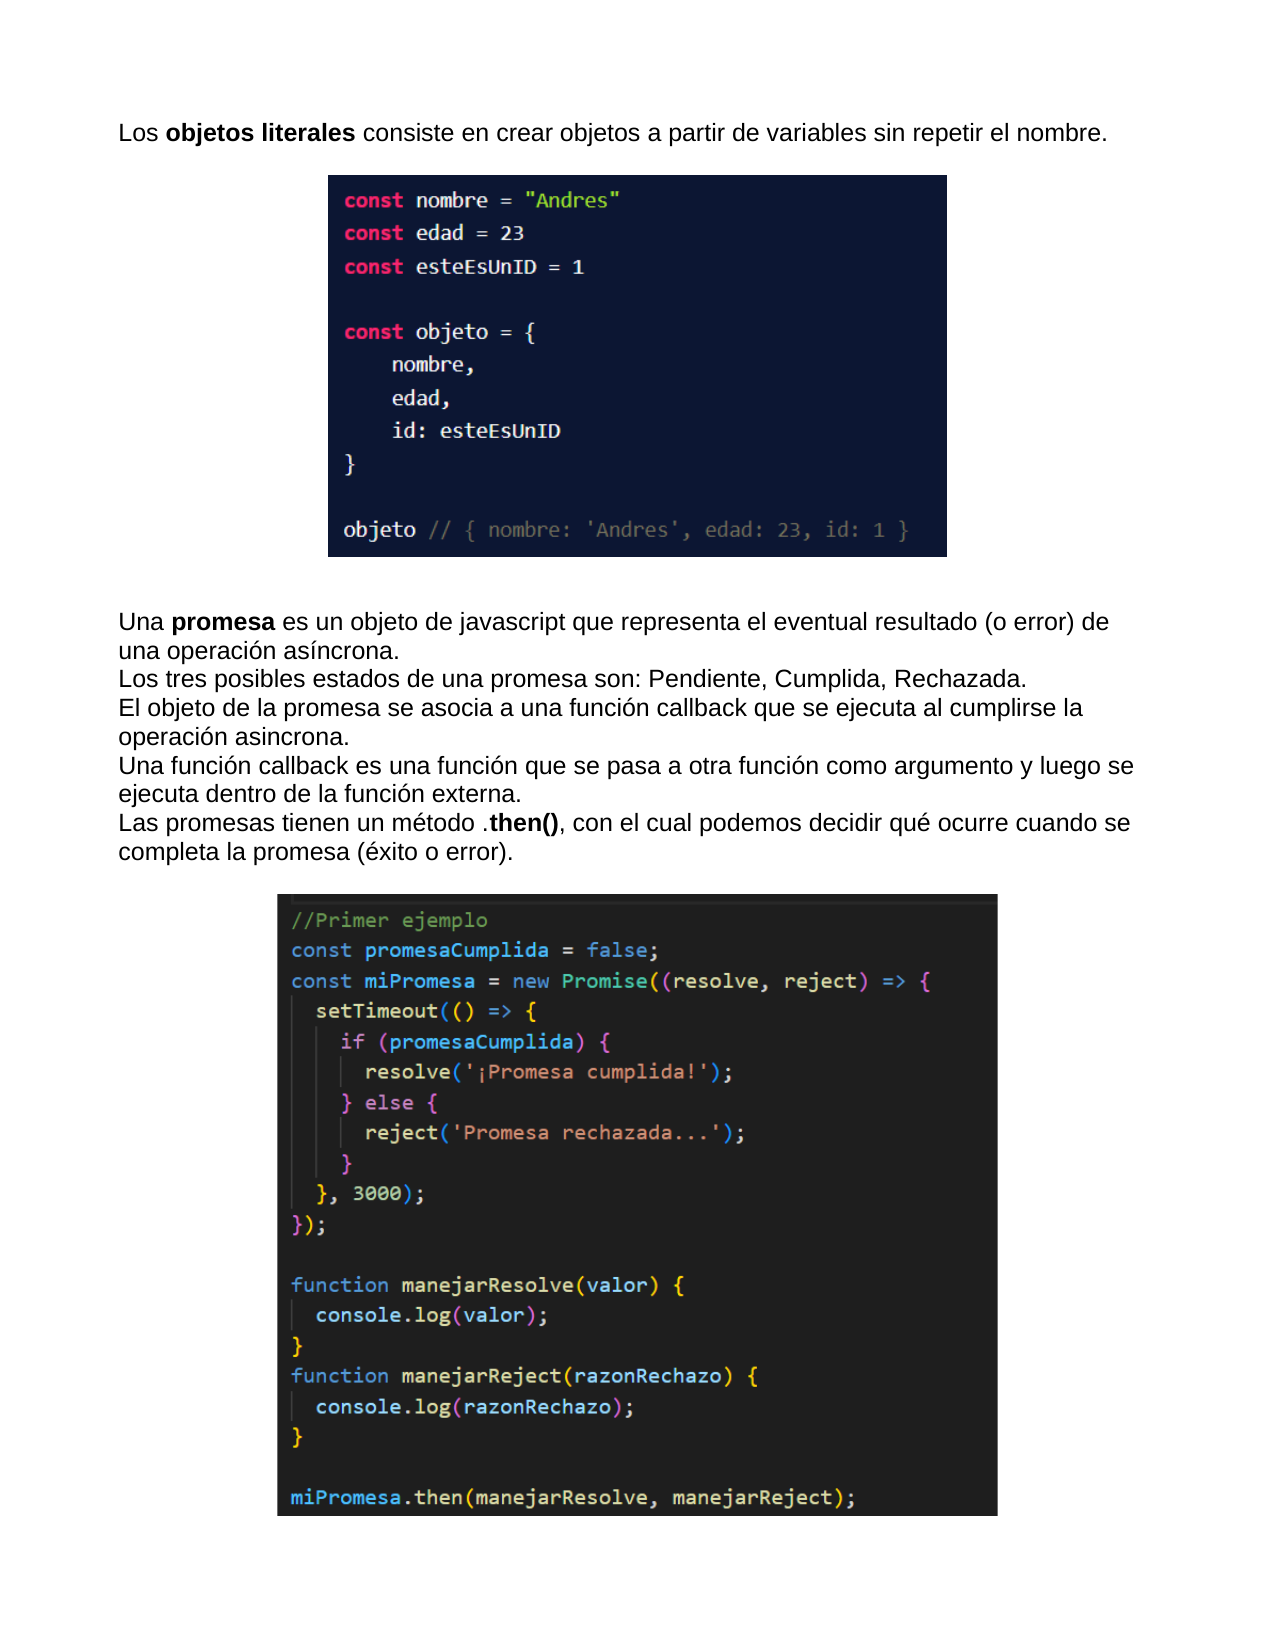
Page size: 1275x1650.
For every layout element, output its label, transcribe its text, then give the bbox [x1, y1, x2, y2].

text Los tres posibles estados de una promesa son: Pendiente, Cumplida, Rechazada. [118, 664, 1157, 693]
text Una función callback es una función que se pasa a otra función como argumento y luego se ejecuta dentro de la función externa. [118, 751, 1157, 808]
picture [277, 894, 998, 1516]
text Los objetos literales consiste en crear objetos a partir de variables sin repetir el nombre. [118, 118, 1157, 147]
text Una promesa es un objeto de javascript que representa el eventual resultado (o error) de una operación asíncrona. [118, 607, 1157, 664]
text Las promesas tienen un método .then(), con el cual podemos decidir qué ocurre cuando se completa la promesa (éxito o error). [118, 808, 1157, 866]
picture [328, 175, 947, 557]
text El objeto de la promesa se asocia a una función callback que se ejecuta al cumplirse la operación asincrona. [118, 693, 1157, 751]
